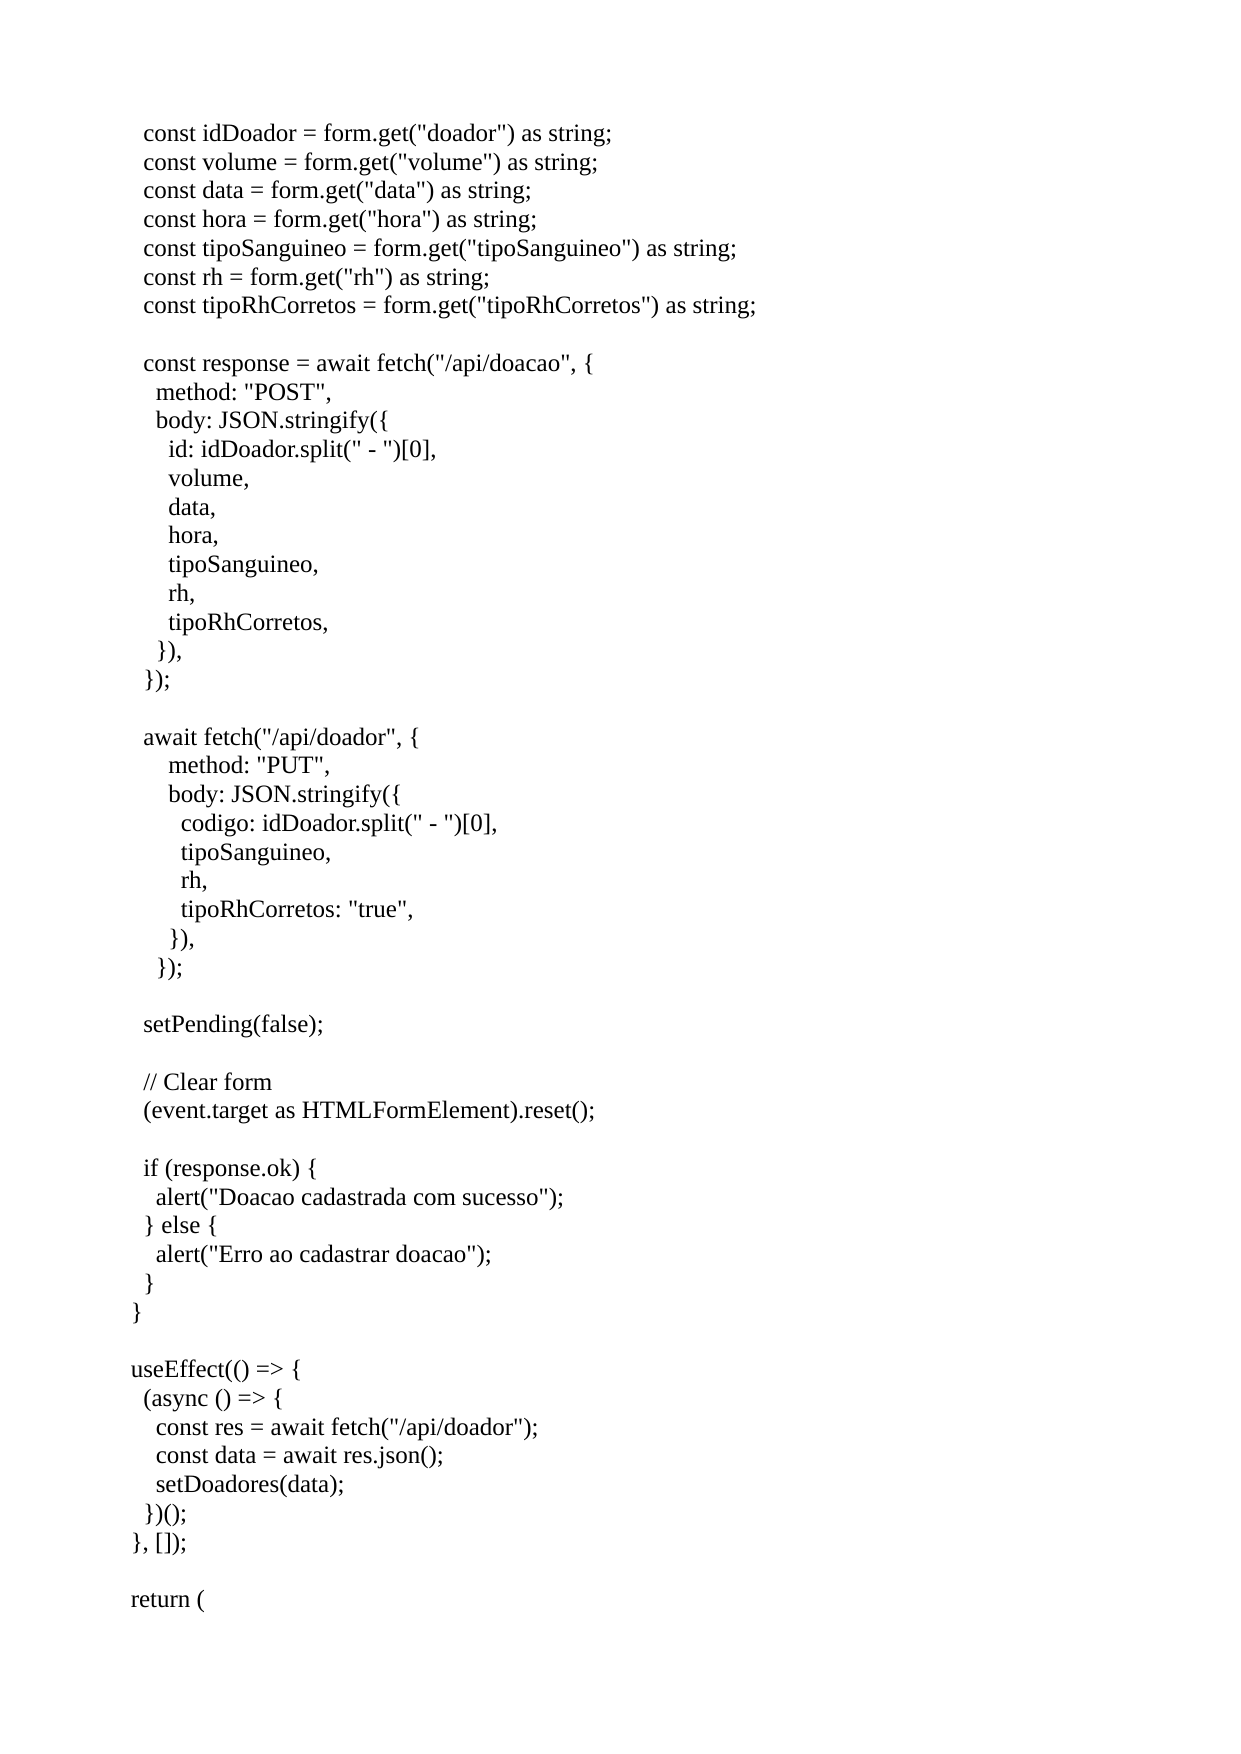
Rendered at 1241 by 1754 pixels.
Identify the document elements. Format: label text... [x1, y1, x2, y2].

text } else { [118, 1211, 1122, 1239]
text rh, [118, 866, 1122, 894]
text tipoSanguineo, [118, 549, 1122, 578]
text const rh = form.get("rh") as string; [118, 262, 1122, 291]
text const tipoSanguineo = form.get("tipoSanguineo") as string; [118, 233, 1122, 262]
text tipoSanguineo, [118, 837, 1122, 866]
text method: "POST", [118, 377, 1122, 406]
text body: JSON.stringify({ [118, 779, 1122, 808]
text setPending(false); [118, 1009, 1122, 1038]
text alert("Doacao cadastrada com sucesso"); [118, 1182, 1122, 1211]
text const tipoRhCorretos = form.get("tipoRhCorretos") as string; [118, 291, 1122, 319]
text })(); [118, 1498, 1122, 1527]
text (async () => { [118, 1383, 1122, 1412]
text tipoRhCorretos, [118, 607, 1122, 636]
text return ( [118, 1584, 1122, 1613]
text }), [118, 636, 1122, 664]
text data, [118, 492, 1122, 521]
text if (response.ok) { [118, 1153, 1122, 1182]
text setDoadores(data); [118, 1469, 1122, 1498]
text id: idDoador.split(" - ")[0], [118, 434, 1122, 463]
text useEffect(() => { [118, 1354, 1122, 1383]
text }); [118, 952, 1122, 981]
text (event.target as HTMLFormElement).reset(); [118, 1096, 1122, 1124]
text const data = await res.json(); [118, 1441, 1122, 1469]
text codigo: idDoador.split(" - ")[0], [118, 808, 1122, 837]
text const data = form.get("data") as string; [118, 176, 1122, 204]
text const res = await fetch("/api/doador"); [118, 1412, 1122, 1441]
text const hora = form.get("hora") as string; [118, 204, 1122, 233]
text }); [118, 664, 1122, 693]
text method: "PUT", [118, 751, 1122, 779]
text const idDoador = form.get("doador") as string; [118, 118, 1122, 147]
text tipoRhCorretos: "true", [118, 894, 1122, 923]
text hora, [118, 521, 1122, 549]
text body: JSON.stringify({ [118, 406, 1122, 434]
text const volume = form.get("volume") as string; [118, 147, 1122, 176]
text } [118, 1297, 1122, 1326]
text rh, [118, 578, 1122, 607]
text }), [118, 923, 1122, 952]
text volume, [118, 463, 1122, 492]
text }, []); [118, 1527, 1122, 1556]
text const response = await fetch("/api/doacao", { [118, 348, 1122, 377]
text } [118, 1268, 1122, 1297]
text await fetch("/api/doador", { [118, 722, 1122, 751]
text alert("Erro ao cadastrar doacao"); [118, 1239, 1122, 1268]
text // Clear form [118, 1067, 1122, 1096]
